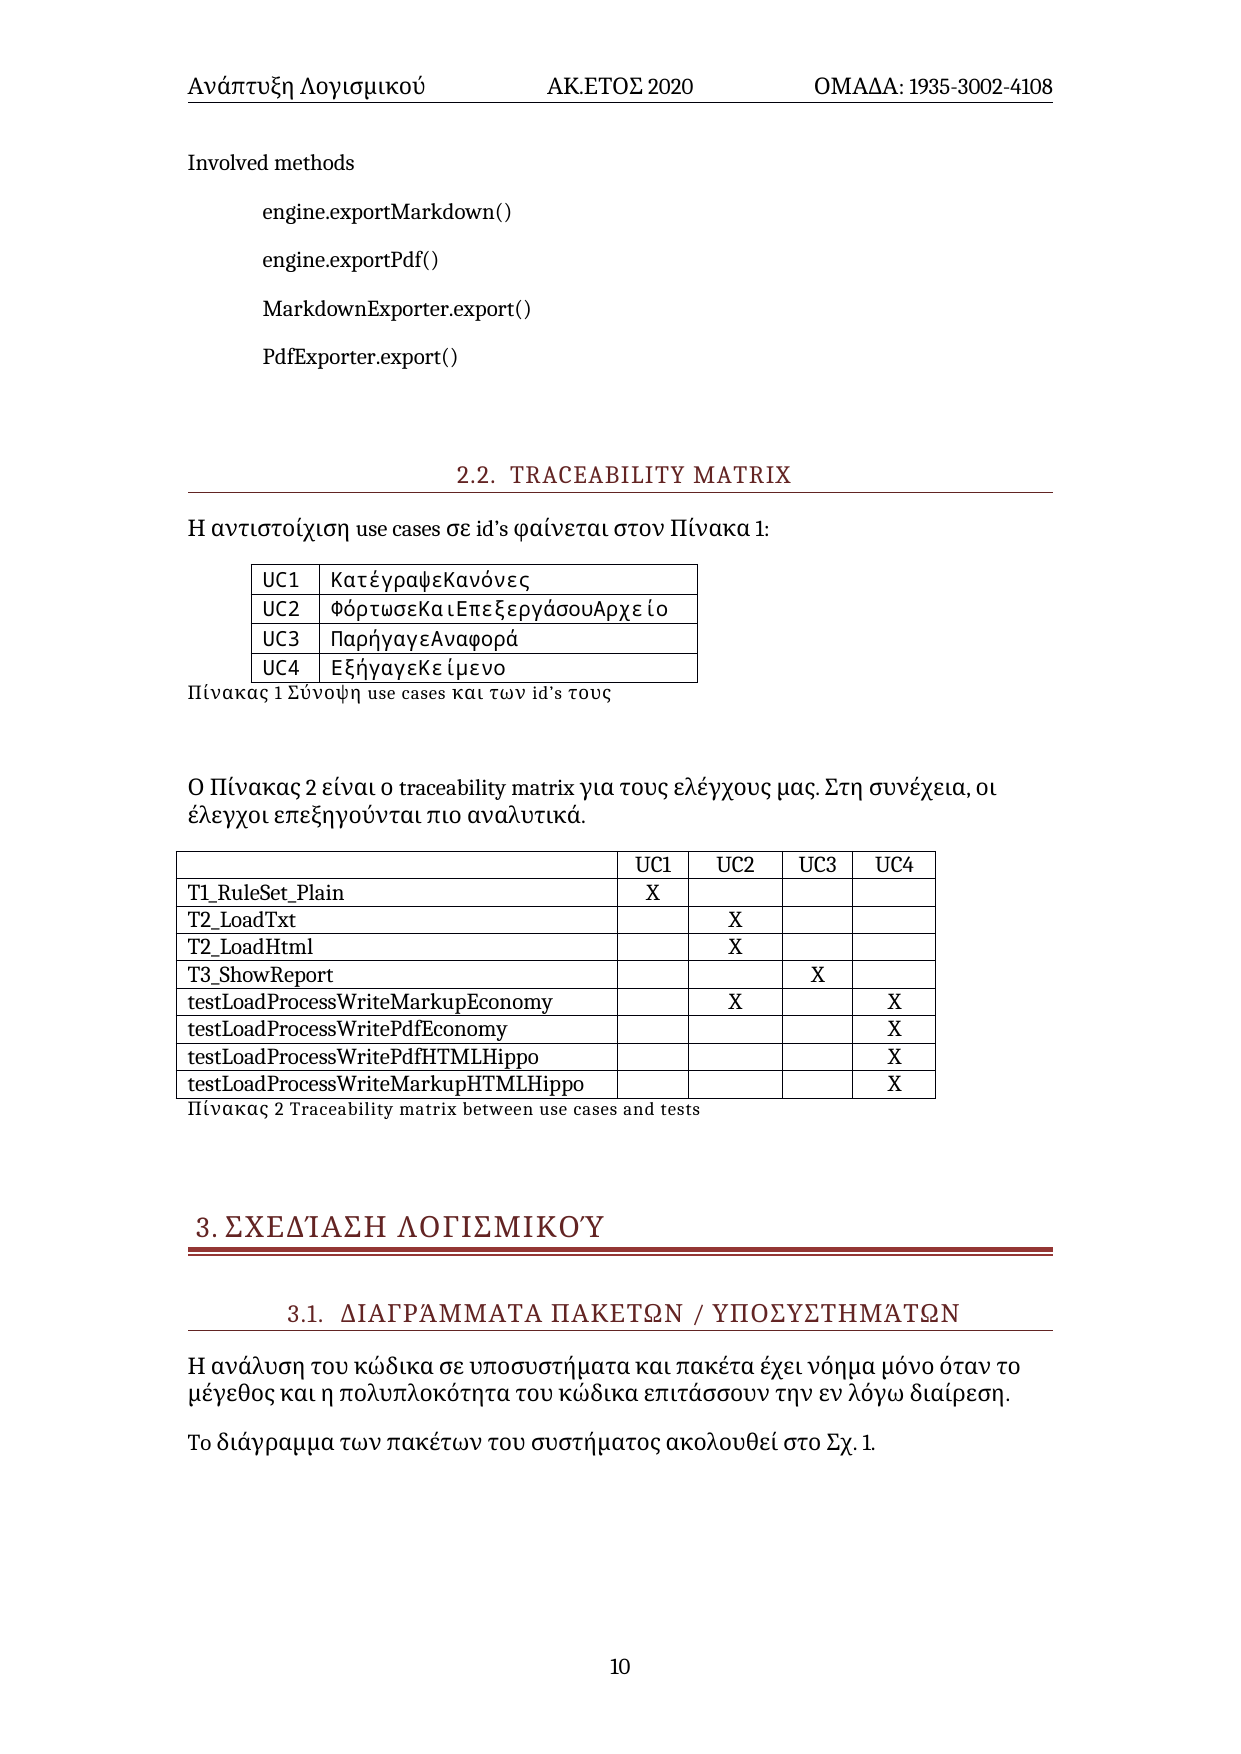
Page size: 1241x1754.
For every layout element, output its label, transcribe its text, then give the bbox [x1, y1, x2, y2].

table_cell X [853, 1044, 935, 1070]
subtitle Σχεδίαση Λογισμικού [187, 1211, 1053, 1256]
table_cell X [689, 907, 782, 933]
subtitle Traceability Matrix [187, 461, 1053, 493]
table_cell ΠαρήγαγεΑναφορά [320, 624, 697, 652]
table_cell [783, 1071, 852, 1097]
table_header UC3 [783, 852, 852, 878]
table_cell T3_ShowReport [177, 961, 617, 988]
table_cell UC4 [252, 654, 319, 682]
table_cell testLoadProcessWriteMarkupHTMLHippo [177, 1071, 617, 1097]
table_cell X [689, 934, 782, 960]
text Involved methods [187, 150, 1053, 176]
text engine.exportMarkdown() [187, 198, 1053, 225]
text Η ανάλυση του κώδικα σε υποσυστήματα και πακέτα έχει νόημα μόνο όταν το μέγεθος και η πολυπλοκότητα του κώδικα επιτάσσουν την εν λόγω διαίρεση. [187, 1353, 1053, 1407]
table_cell UC3 [252, 624, 319, 652]
table_cell X [783, 961, 852, 988]
text Πίνακας 2 Traceability matrix between use cases and tests [187, 1098, 1053, 1120]
subtitle Διαγράμματα ΠΑΚΕΤΩΝ / υποσυστημάτων [187, 1299, 1053, 1331]
table_cell [783, 907, 852, 933]
table_cell T2_LoadTxt [177, 907, 617, 933]
table_cell [618, 1071, 688, 1097]
table_cell [783, 1044, 852, 1070]
table_cell testLoadProcessWritePdfEconomy [177, 1016, 617, 1043]
table_cell [783, 934, 852, 960]
table_header ΚατέγραψεΚανόνες [320, 565, 697, 593]
table_cell X [689, 989, 782, 1015]
text To διάγραμμα των πακέτων του συστήματος ακολουθεί στο Σχ. 1. [187, 1429, 1053, 1456]
table_cell [689, 879, 782, 906]
table_cell [618, 934, 688, 960]
table_header [177, 852, 617, 878]
table_cell [618, 907, 688, 933]
table_cell [689, 961, 782, 988]
table_cell [689, 1044, 782, 1070]
table_cell [618, 961, 688, 988]
table_cell [853, 907, 935, 933]
table_cell X [853, 1016, 935, 1043]
table_cell ΕξήγαγεΚείμενο [320, 654, 697, 682]
table_cell [853, 961, 935, 988]
table_cell [618, 1016, 688, 1043]
text Η αντιστοίχιση use cases σε id’s φαίνεται στον Πίνακα 1: [187, 516, 1053, 542]
table_cell [783, 989, 852, 1015]
text PdfExporter.export() [187, 344, 1053, 370]
table_cell [689, 1016, 782, 1043]
table_cell X [853, 1071, 935, 1097]
text MarkdownExporter.export() [187, 295, 1053, 322]
table_cell X [853, 989, 935, 1015]
table_cell ΦόρτωσεΚαιΕπεξεργάσουΑρχείο [320, 595, 697, 623]
table_cell T2_LoadHtml [177, 934, 617, 960]
table_cell [783, 879, 852, 906]
table_cell testLoadProcessWritePdfHTMLHippo [177, 1044, 617, 1070]
table_cell [618, 1044, 688, 1070]
table_header UC1 [618, 852, 688, 878]
table_cell X [618, 879, 688, 906]
text Πίνακας 1 Σύνοψη use cases και των id’s τους [187, 683, 1053, 704]
table_header UC1 [252, 565, 319, 593]
table_header UC4 [853, 852, 935, 878]
table_header UC2 [689, 852, 782, 878]
table_cell [689, 1071, 782, 1097]
table_cell T1_RuleSet_Plain [177, 879, 617, 906]
table_cell [618, 989, 688, 1015]
text Ο Πίνακας 2 είναι ο traceability matrix για τους ελέγχους μας. Στη συνέχεια, οι έλεγχοι επεξηγούνται πιο αναλυτικά. [187, 775, 1053, 829]
table_cell [853, 934, 935, 960]
text engine.exportPdf() [187, 247, 1053, 273]
table_cell UC2 [252, 595, 319, 623]
table_cell [853, 879, 935, 906]
table_cell testLoadProcessWriteMarkupEconomy [177, 989, 617, 1015]
table_cell [783, 1016, 852, 1043]
